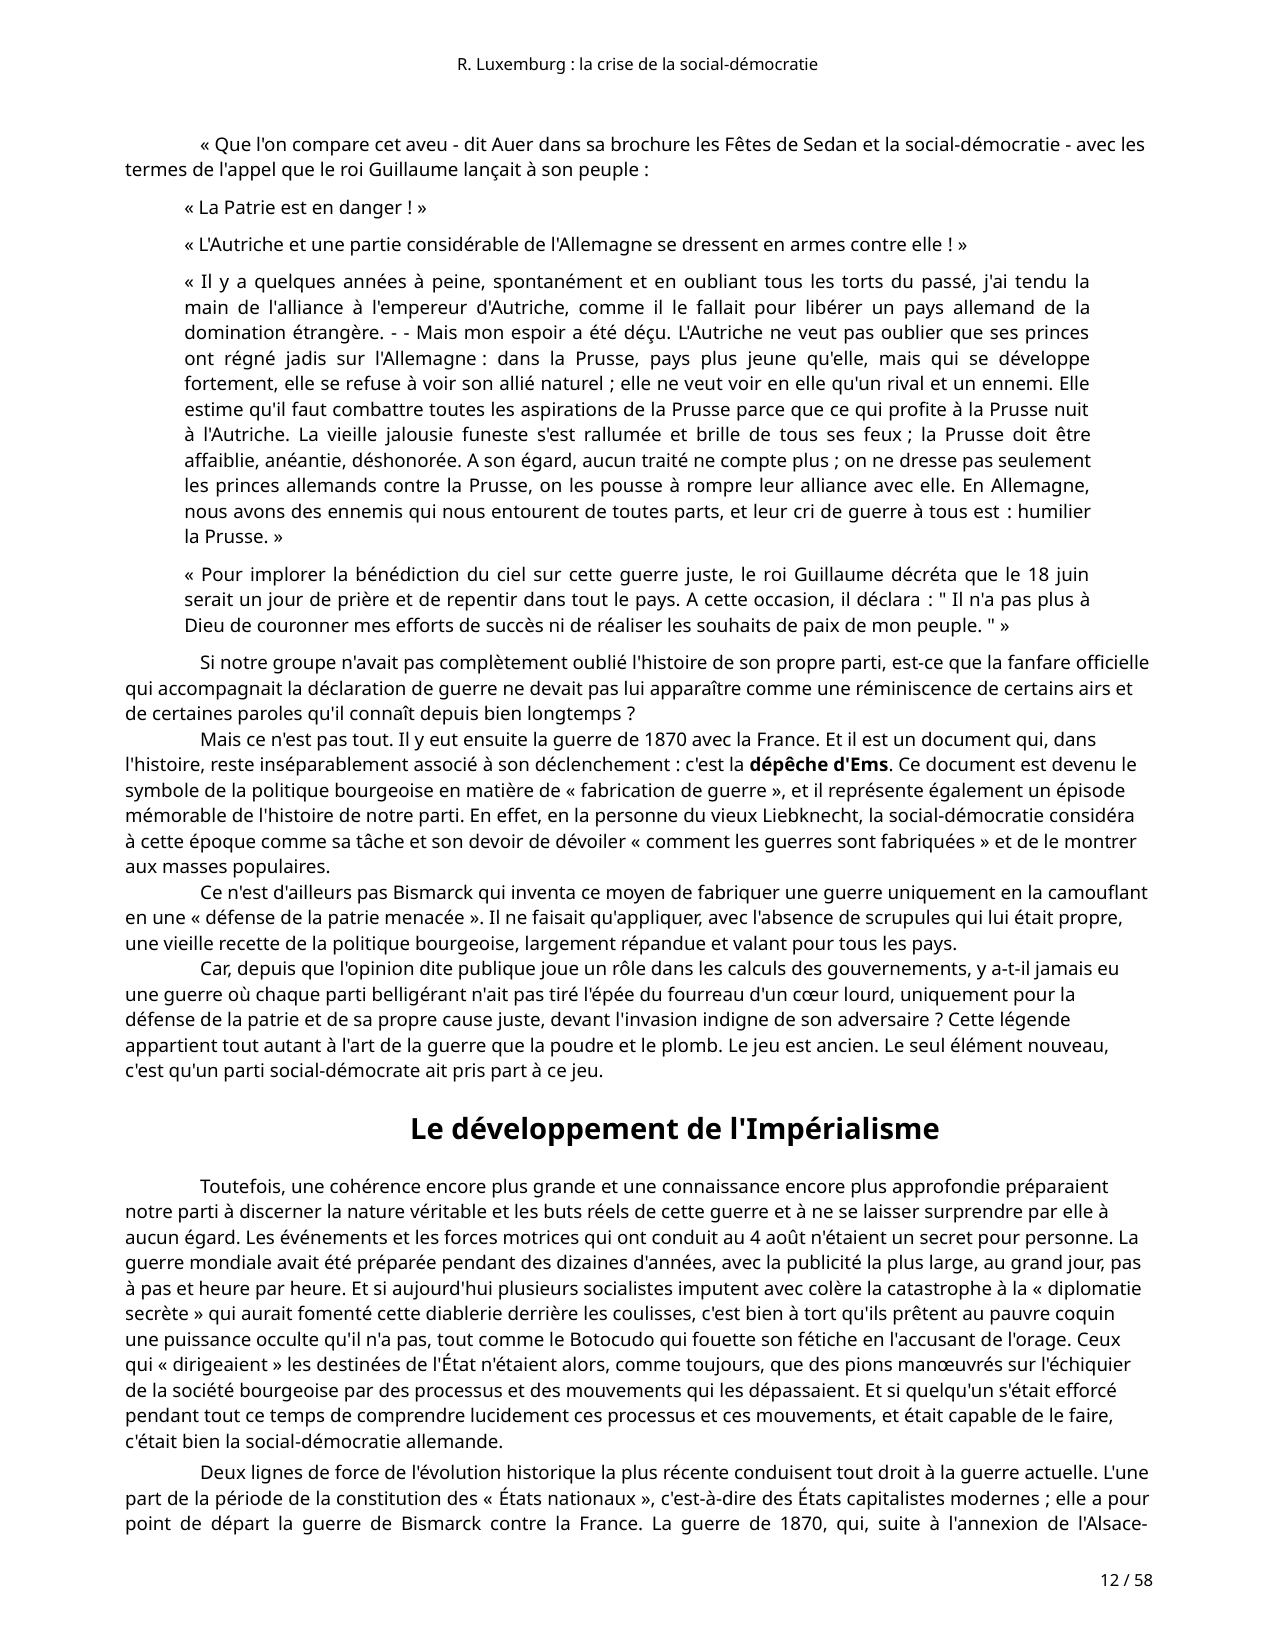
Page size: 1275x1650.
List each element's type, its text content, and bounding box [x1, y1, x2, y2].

text Toutefois, une cohérence encore plus grande et une connaissance encore plus approfondie préparaient notre parti à discerner la nature véritable et les buts réels de cette guerre et à ne se laisser surprendre par elle à aucun égard. Les événements et les forces motrices qui ont conduit au 4 août n'étaient un secret pour personne. La guerre mondiale avait été préparée pendant des dizaines d'années, avec la publicité la plus large, au grand jour, pas à pas et heure par heure. Et si aujourd'hui plusieurs socialistes imputent avec colère la catastrophe à la « diplomatie secrète » qui aurait fomenté cette diablerie derrière les coulisses, c'est bien à tort qu'ils prêtent au pauvre coquin une puissance occulte qu'il n'a pas, tout comme le Botocudo qui fouette son fétiche en l'accusant de l'orage. Ceux qui « dirigeaient » les destinées de l'État n'étaient alors, comme toujours, que des pions manœuvrés sur l'échiquier de la société bourgeoise par des processus et des mouvements qui les dépassaient. Et si quelqu'un s'était efforcé pendant tout ce temps de comprendre lucidement ces processus et ces mouvements, et était capable de le faire, c'était bien la social-démocratie allemande. [125, 1173, 1150, 1454]
subtitle Le développement de l'Impérialisme [125, 1108, 1150, 1148]
text « La Patrie est en danger ! » [184, 194, 1091, 219]
text « Pour implorer la bénédiction du ciel sur cette guerre juste, le roi Guillaume décréta que le 18 juin serait un jour de prière et de repentir dans tout le pays. A cette occasion, il déclara : " Il n'a pas plus à Dieu de couronner mes efforts de succès ni de réaliser les souhaits de paix de mon peuple. " » [184, 561, 1091, 638]
text Si notre groupe n'avait pas complètement oublié l'histoire de son propre parti, est-ce que la fanfare officielle qui accompagnait la déclaration de guerre ne devait pas lui apparaître comme une réminiscence de certains airs et de certaines paroles qu'il connaît depuis bien longtemps ? [125, 649, 1150, 726]
text Deux lignes de force de l'évolution historique la plus récente conduisent tout droit à la guerre actuelle. L'une part de la période de la constitution des « États nationaux », c'est-à-dire des États capitalistes modernes ; elle a pour point de départ la guerre de Bismarck contre la France. La guerre de 1870, qui, suite à l'annexion de l'Alsace- [125, 1460, 1150, 1536]
text « Que l'on compare cet aveu - dit Auer dans sa brochure les Fêtes de Sedan et la social-démocratie - avec les termes de l'appel que le roi Guillaume lançait à son peuple : [125, 131, 1150, 182]
text Car, depuis que l'opinion dite publique joue un rôle dans les calculs des gouvernements, y a-t-il jamais eu une guerre où chaque parti belligérant n'ait pas tiré l'épée du fourreau d'un cœur lourd, uniquement pour la défense de la patrie et de sa propre cause juste, devant l'invasion indigne de son adversaire ? Cette légende appartient tout autant à l'art de la guerre que la poudre et le plomb. Le jeu est ancien. Le seul élément nouveau, c'est qu'un parti social-démocrate ait pris part à ce jeu. [125, 956, 1150, 1083]
text « L'Autriche et une partie considérable de l'Allemagne se dressent en armes contre elle ! » [184, 231, 1091, 257]
text Mais ce n'est pas tout. Il y eut ensuite la guerre de 1870 avec la France. Et il est un document qui, dans l'histoire, reste inséparablement associé à son déclenchement : c'est la dépêche d'Ems. Ce document est devenu le symbole de la politique bourgeoise en matière de « fabrication de guerre », et il représente également un épisode mémorable de l'histoire de notre parti. En effet, en la personne du vieux Liebknecht, la social-démocratie considéra à cette époque comme sa tâche et son devoir de dévoiler « comment les guerres sont fabriquées » et de le montrer aux masses populaires. [125, 726, 1150, 879]
text Ce n'est d'ailleurs pas Bismarck qui inventa ce moyen de fabriquer une guerre uniquement en la camouflant en une « défense de la patrie menacée ». Il ne faisait qu'appliquer, avec l'absence de scrupules qui lui était propre, une vieille recette de la politique bourgeoise, largement répandue et valant pour tous les pays. [125, 879, 1150, 956]
text « Il y a quelques années à peine, spontanément et en oubliant tous les torts du passé, j'ai tendu la main de l'alliance à l'empereur d'Autriche, comme il le fallait pour libérer un pays allemand de la domination étrangère. - - Mais mon espoir a été déçu. L'Autriche ne veut pas oublier que ses princes ont régné jadis sur l'Allemagne : dans la Prusse, pays plus jeune qu'elle, mais qui se développe fortement, elle se refuse à voir son allié naturel ; elle ne veut voir en elle qu'un rival et un ennemi. Elle estime qu'il faut combattre toutes les aspirations de la Prusse parce que ce qui profite à la Prusse nuit à l'Autriche. La vieille jalousie funeste s'est rallumée et brille de tous ses feux ; la Prusse doit être affaiblie, anéantie, déshonorée. A son égard, aucun traité ne compte plus ; on ne dresse pas seulement les princes allemands contre la Prusse, on les pousse à rompre leur alliance avec elle. En Allemagne, nous avons des ennemis qui nous entourent de toutes parts, et leur cri de guerre à tous est : humilier la Prusse. » [184, 269, 1091, 549]
